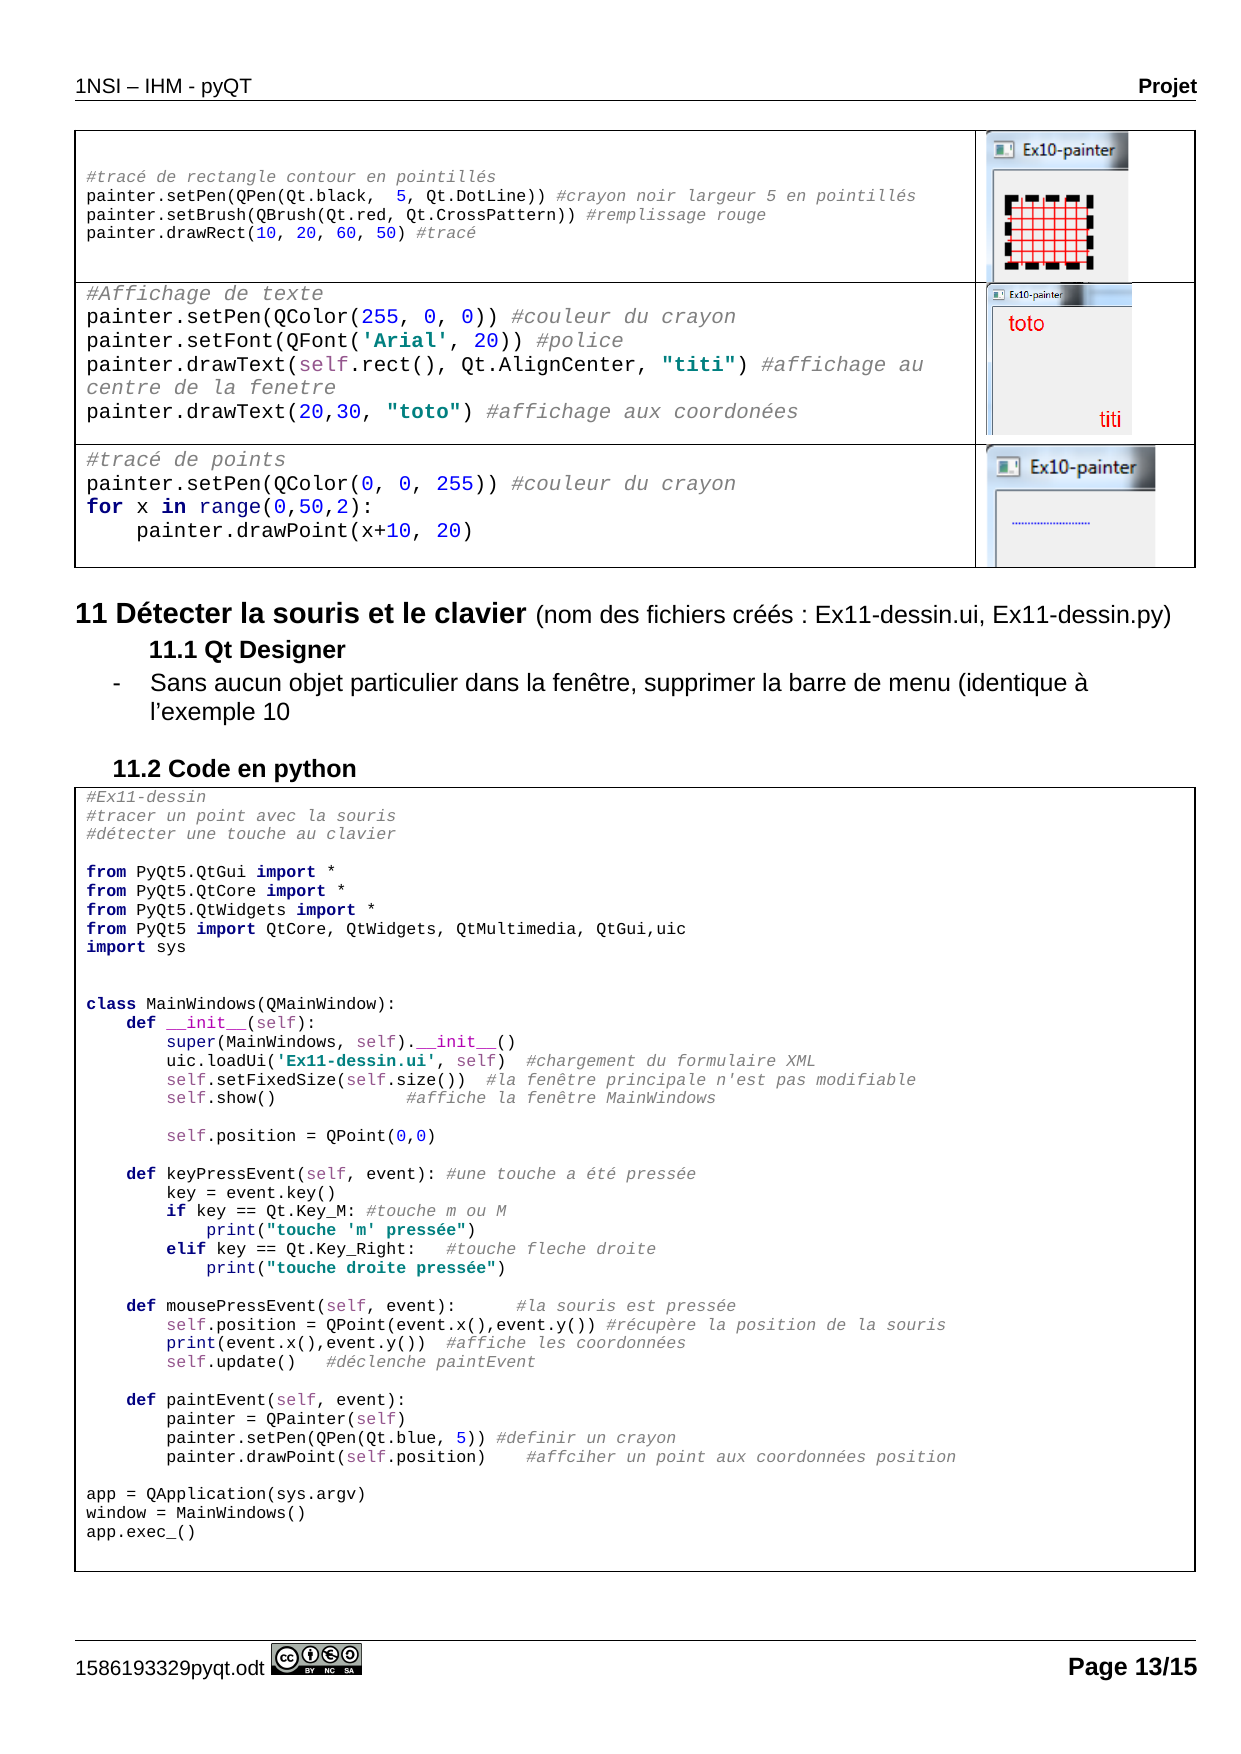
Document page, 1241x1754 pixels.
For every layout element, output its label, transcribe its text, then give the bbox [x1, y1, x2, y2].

table_cell [976, 283, 1194, 443]
table_header #tracé de rectangle contour en pointillés painter.setPen(QPen(Qt.black, 5, Qt.DotLine)) #crayon noir largeur 5 en pointillés painter.setBrush(QBrush(Qt.red, Qt.CrossPattern)) #remplissage rouge painter.drawRect(10, 20, 60, 50) #tracé [76, 131, 975, 282]
picture [271, 1643, 362, 1675]
list Sans aucun objet particulier dans la fenêtre, supprimer la barre de menu (identique à l’exemple 10 [112, 668, 1196, 725]
text 11.1 Qt Designer [75, 635, 1196, 664]
text 11.2 Code en python [112, 754, 1196, 783]
table_cell #tracé de points painter.setPen(QColor(0, 0, 255)) #couleur du crayon for x in range(0,50,2): painter.drawPoint(x+10, 20) [76, 445, 975, 567]
text 11 Détecter la souris et le clavier (nom des fichiers créés : Ex11-dessin.ui, Ex11-dessin.py) [75, 596, 1196, 630]
table_header #Ex11-dessin #tracer un point avec la souris #détecter une touche au clavier from PyQt5.QtGui import * from PyQt5.QtCore import * from PyQt5.QtWidgets import * from PyQt5 import QtCore, QtWidgets, QtMultimedia, QtGui,uic import sys class MainWindows(QMainWindow): def __init__(self): super(MainWindows, self).__init__() uic.loadUi('Ex11-dessin.ui', self) #chargement du formulaire XML self.setFixedSize(self.size()) #la fenêtre principale n'est pas modifiable self.show() #affiche la fenêtre MainWindows self.position = QPoint(0,0) def keyPressEvent(self, event): #une touche a été pressée key = event.key() if key == Qt.Key_M: #touche m ou M print("touche 'm' pressée") elif key == Qt.Key_Right: #touche fleche droite print("touche droite pressée") def mousePressEvent(self, event): #la souris est pressée self.position = QPoint(event.x(),event.y()) #récupère la position de la souris print(event.x(),event.y()) #affiche les coordonnées self.update() #déclenche paintEvent def paintEvent(self, event): painter = QPainter(self) painter.setPen(QPen(Qt.blue, 5)) #definir un crayon painter.drawPoint(self.position) #affciher un point aux coordonnées position app = QApplication(sys.argv) window = MainWindows() app.exec_() [76, 788, 1194, 1571]
table_cell [1156, 445, 1194, 567]
table_header [976, 131, 986, 282]
table_header [1129, 131, 1194, 282]
table_cell [976, 445, 986, 567]
